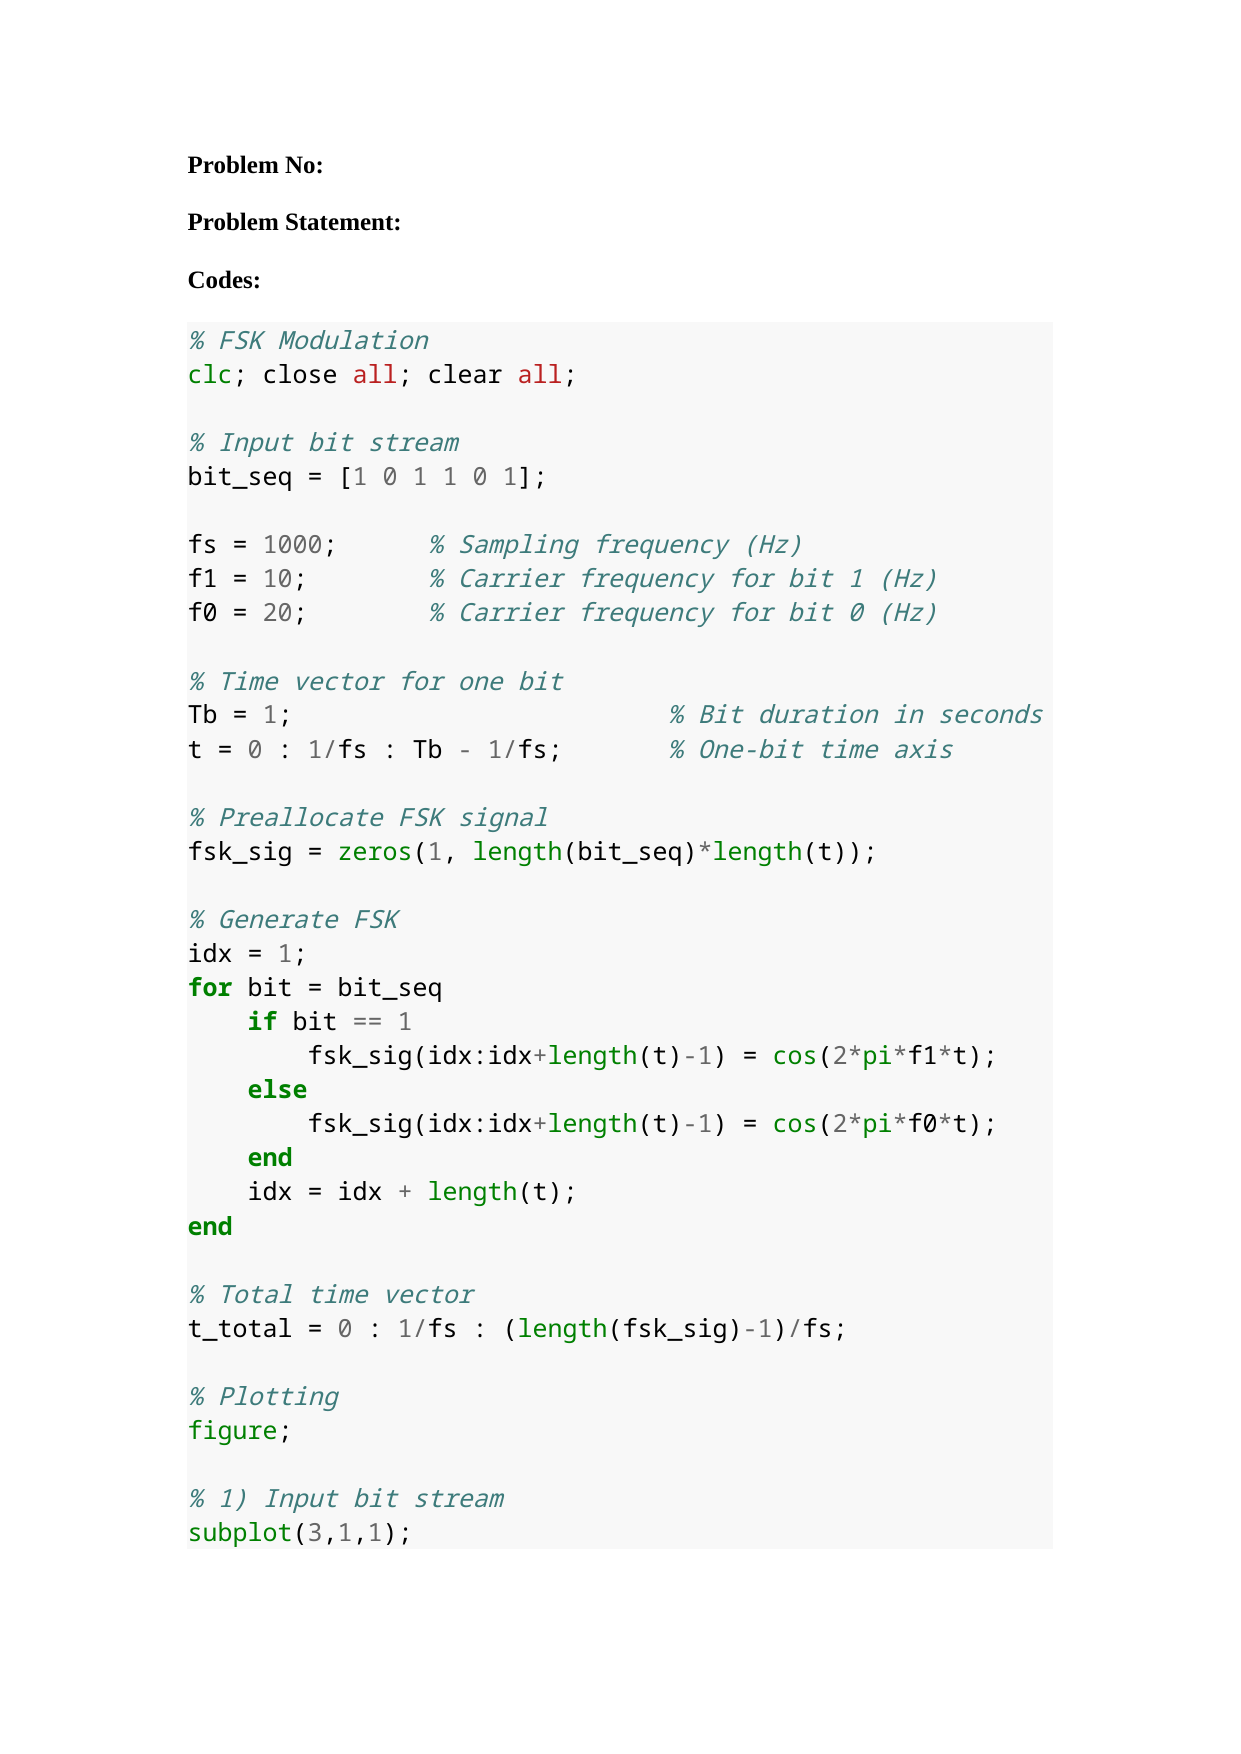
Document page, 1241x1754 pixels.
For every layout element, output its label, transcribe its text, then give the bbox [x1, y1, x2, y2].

text t = 0 : 1/fs : Tb - 1/fs; % One-bit time axis [187, 731, 1053, 765]
text f0 = 20; % Carrier frequency for bit 0 (Hz) [187, 595, 1053, 629]
text end [187, 1208, 1053, 1242]
text fs = 1000; % Sampling frequency (Hz) [187, 527, 1053, 561]
text else [187, 1072, 1053, 1106]
text t_total = 0 : 1/fs : (length(fsk_sig)-1)/fs; [187, 1310, 1053, 1344]
text fsk_sig(idx:idx+length(t)-1) = cos(2*pi*f0*t); [187, 1106, 1053, 1140]
text fsk_sig(idx:idx+length(t)-1) = cos(2*pi*f1*t); [187, 1038, 1053, 1072]
text % FSK Modulation [187, 322, 1053, 357]
text % Total time vector [187, 1276, 1053, 1310]
text fsk_sig = zeros(1, length(bit_seq)*length(t)); [187, 833, 1053, 867]
text figure; [187, 1412, 1053, 1447]
text idx = 1; [187, 936, 1053, 970]
text Codes: [187, 265, 1053, 294]
text Tb = 1; % Bit duration in seconds [187, 697, 1053, 731]
text end [187, 1140, 1053, 1174]
text % Preallocate FSK signal [187, 799, 1053, 833]
text % 1) Input bit stream [187, 1481, 1053, 1515]
text for bit = bit_seq [187, 970, 1053, 1004]
text % Time vector for one bit [187, 663, 1053, 697]
text % Generate FSK [187, 902, 1053, 936]
text % Plotting [187, 1378, 1053, 1412]
text f1 = 10; % Carrier frequency for bit 1 (Hz) [187, 561, 1053, 595]
text idx = idx + length(t); [187, 1174, 1053, 1208]
text % Input bit stream [187, 425, 1053, 459]
text subplot(3,1,1); [187, 1515, 1053, 1549]
text bit_seq = [1 0 1 1 0 1]; [187, 459, 1053, 493]
text if bit == 1 [187, 1004, 1053, 1038]
text clc; close all; clear all; [187, 357, 1053, 391]
text Problem No: Problem Statement: [187, 150, 1053, 236]
